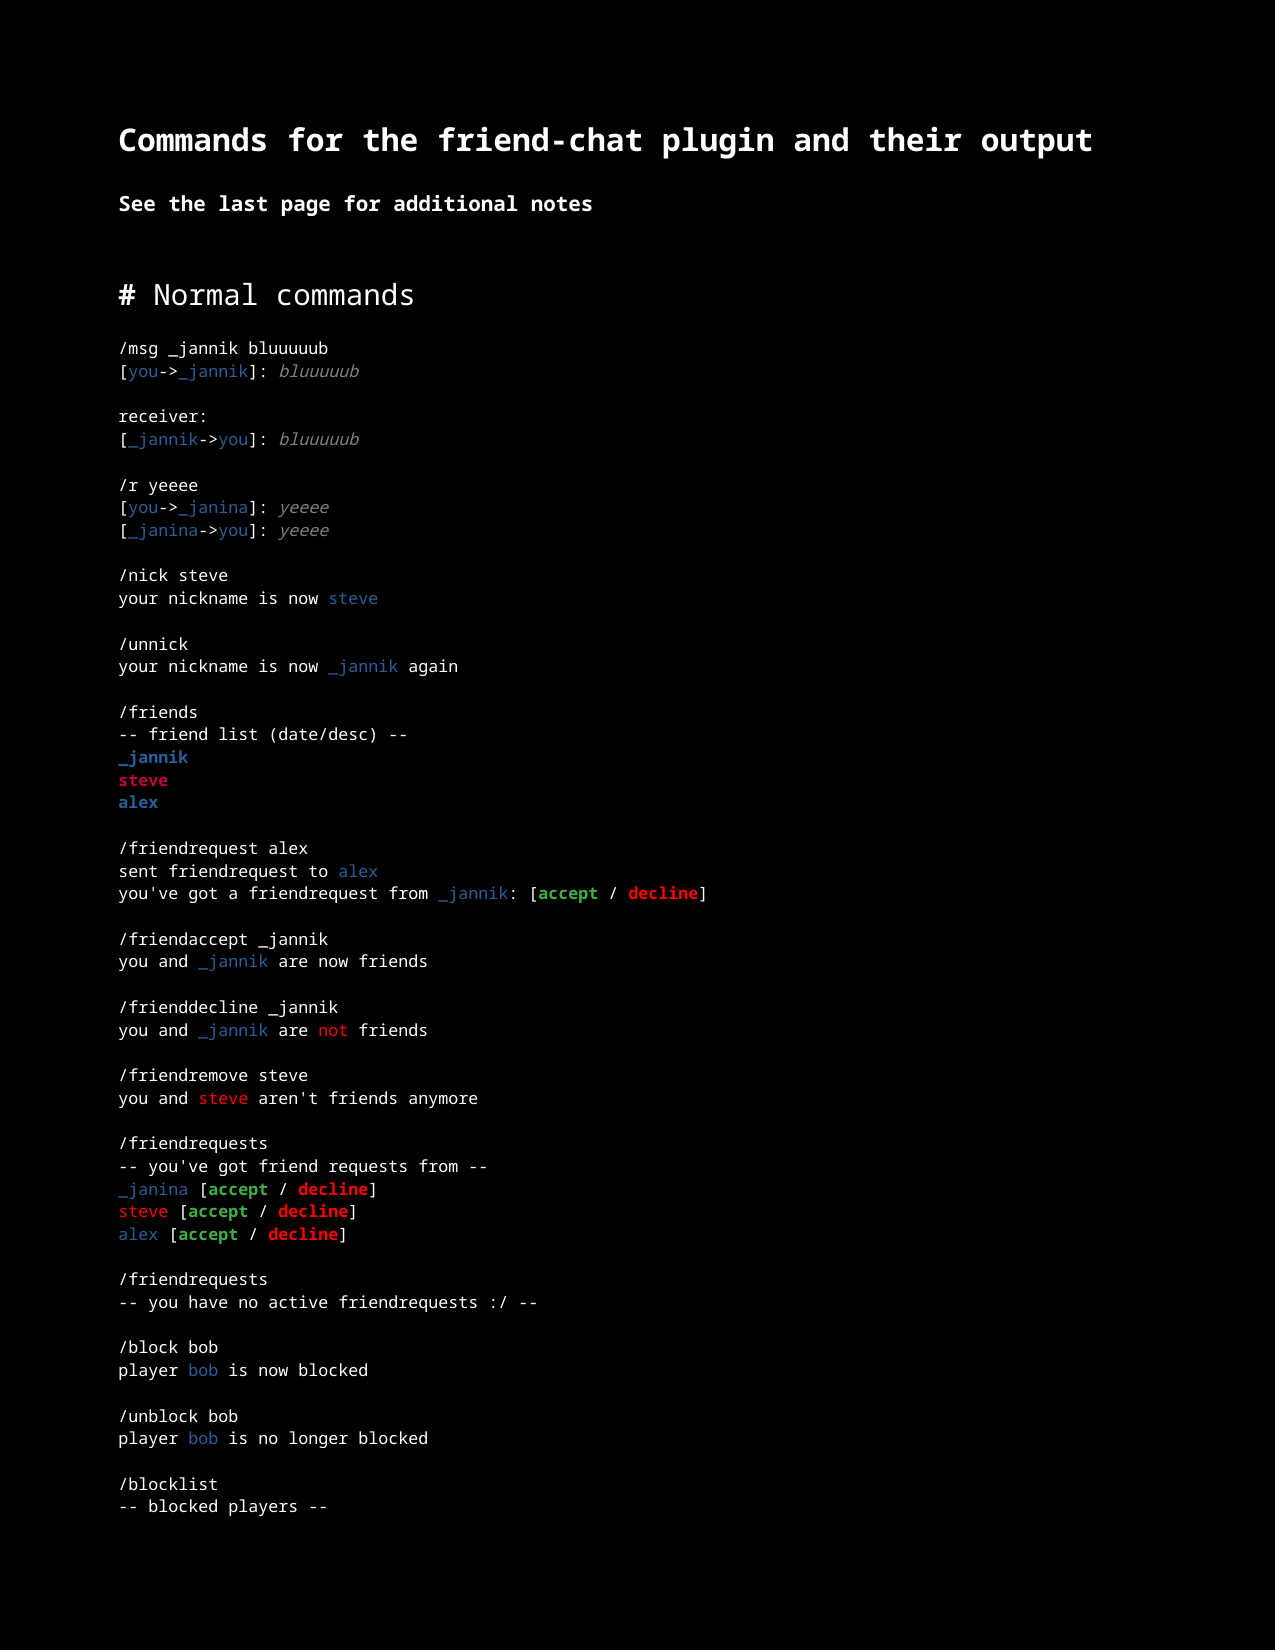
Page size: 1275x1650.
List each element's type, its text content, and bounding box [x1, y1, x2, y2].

text /friends [118, 700, 1157, 723]
text _janina [accept / decline] [118, 1177, 1157, 1200]
text alex [accept / decline] [118, 1222, 1157, 1245]
text /blocklist [118, 1472, 1157, 1495]
text /frienddecline _jannik [118, 995, 1157, 1018]
text [you->_jannik]: bluuuuub [118, 359, 1157, 382]
text steve [118, 768, 1157, 791]
text -- you have no active friendrequests :/ -- [118, 1291, 1157, 1313]
text you and steve aren't friends anymore [118, 1086, 1157, 1109]
text /unblock bob [118, 1404, 1157, 1427]
text /friendremove steve [118, 1063, 1157, 1086]
text steve [accept / decline] [118, 1200, 1157, 1222]
text player bob is now blocked [118, 1359, 1157, 1381]
text /nick steve [118, 564, 1157, 587]
text /r yeeee [118, 473, 1157, 496]
text [_jannik->you]: bluuuuub [118, 428, 1157, 450]
text /friendaccept _jannik [118, 927, 1157, 950]
text your nickname is now steve [118, 587, 1157, 609]
text you and _jannik are not friends [118, 1018, 1157, 1041]
text /friendrequest alex [118, 836, 1157, 859]
text /friendrequests [118, 1132, 1157, 1154]
text you and _jannik are now friends [118, 950, 1157, 973]
text -- friend list (date/desc) -- [118, 723, 1157, 746]
text player bob is no longer blocked [118, 1427, 1157, 1449]
text Commands for the friend-chat plugin and their output [118, 118, 1157, 161]
text alex [118, 791, 1157, 814]
text [_janina->you]: yeeee [118, 518, 1157, 541]
text /msg _jannik bluuuuub [118, 337, 1157, 359]
text See the last page for additional notes [118, 189, 1157, 218]
text -- blocked players -- [118, 1495, 1157, 1518]
text your nickname is now _jannik again [118, 655, 1157, 677]
text receiver: [118, 405, 1157, 428]
text /block bob [118, 1336, 1157, 1359]
text # Normal commands [118, 274, 1157, 314]
text you've got a friendrequest from _jannik: [accept / decline] [118, 882, 1157, 904]
text [you->_janina]: yeeee [118, 496, 1157, 518]
text /unnick [118, 632, 1157, 655]
text /friendrequests [118, 1268, 1157, 1291]
text _jannik [118, 746, 1157, 768]
text sent friendrequest to alex [118, 859, 1157, 882]
text -- you've got friend requests from -- [118, 1154, 1157, 1177]
